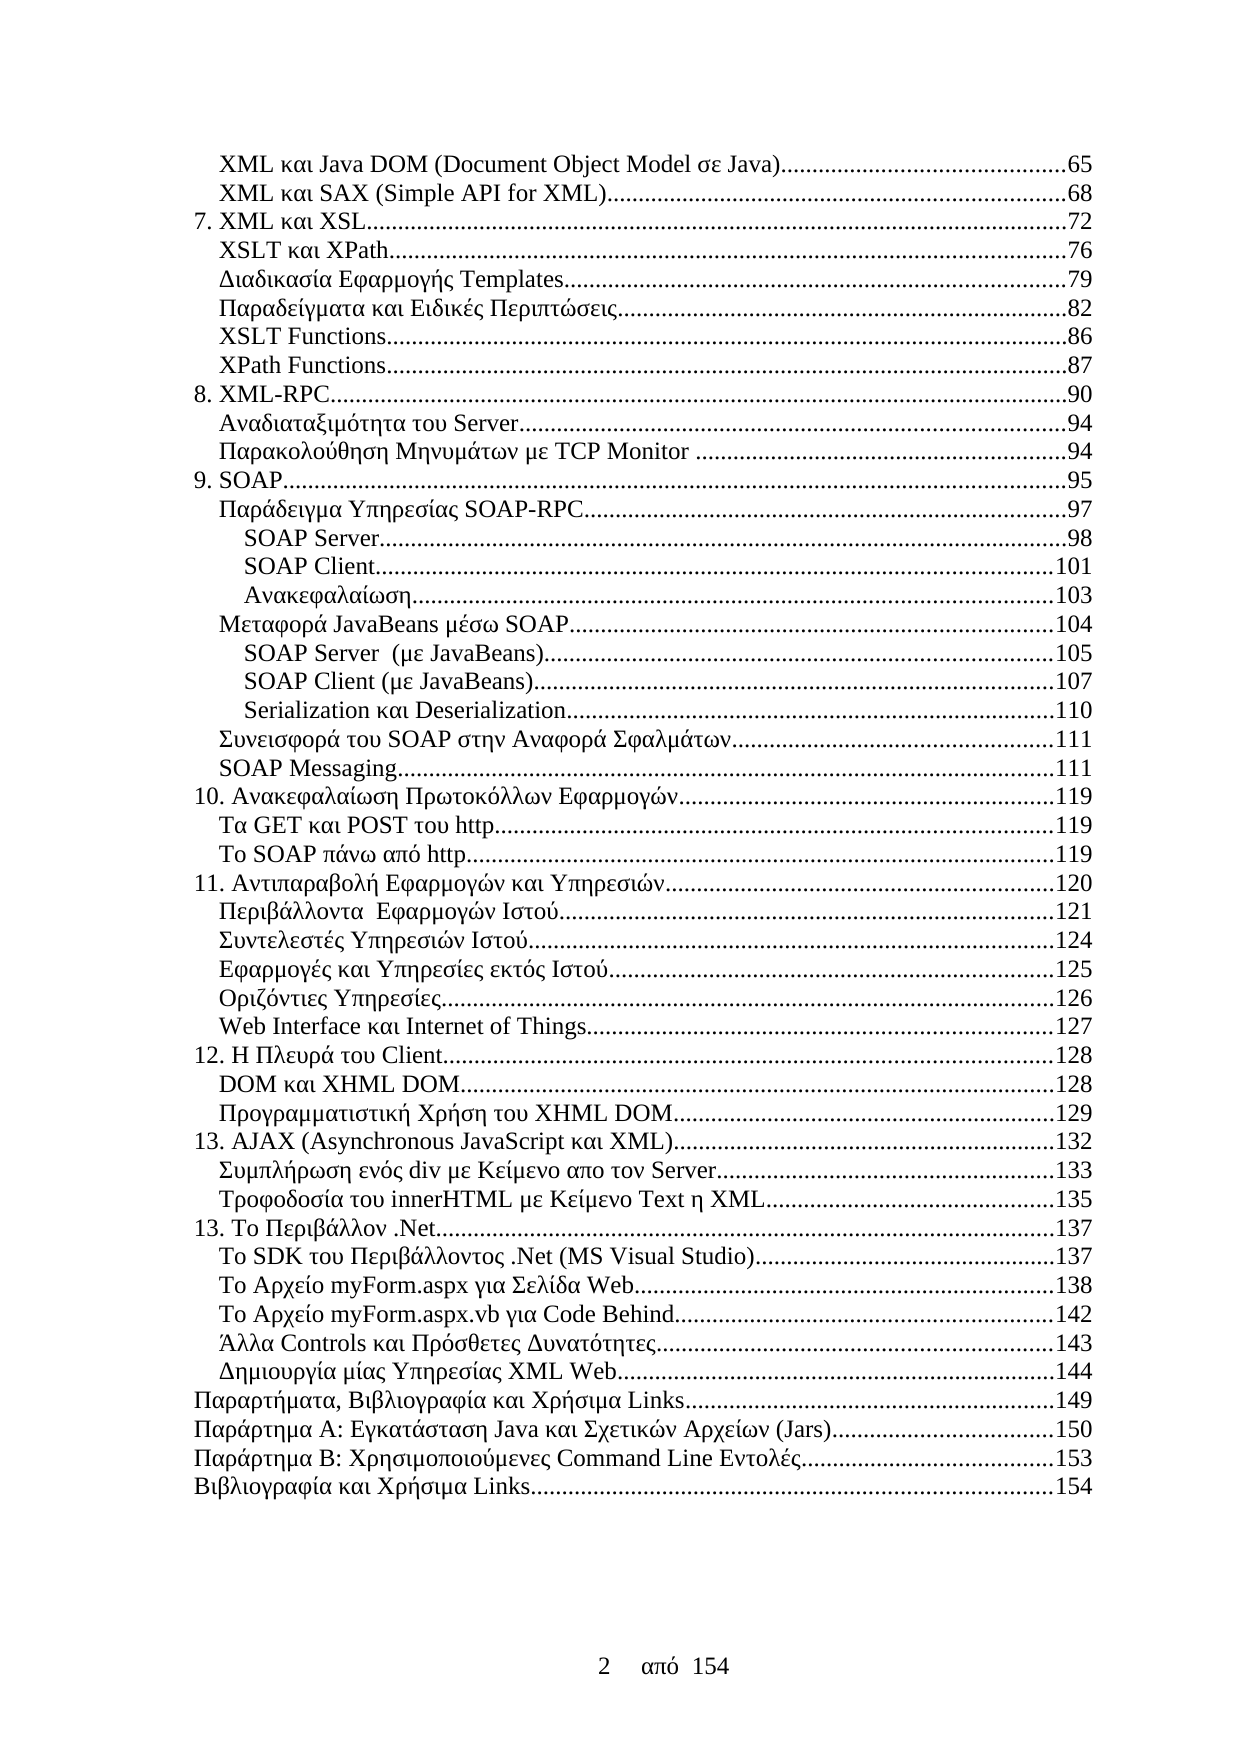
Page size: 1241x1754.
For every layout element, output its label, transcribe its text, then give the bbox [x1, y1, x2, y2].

text XSLT και XPath 76 [219, 235, 1092, 264]
text SOAP Client (με JavaBeans) 107 [244, 666, 1092, 695]
text 10. Ανακεφαλαίωση Πρωτοκόλλων Εφαρμογών 119 [194, 781, 1092, 810]
text SOAP Server (με JavaBeans) 105 [244, 638, 1092, 666]
text 13. AJAX (Asynchronous JavaScript και XML) 132 [194, 1126, 1092, 1155]
text Παραδείγματα και Ειδικές Περιπτώσεις 82 [219, 293, 1092, 321]
text Web Interface και Internet of Things 127 [219, 1011, 1092, 1040]
text Ανακεφαλαίωση 103 [244, 580, 1092, 609]
text Συνεισφορά του SOAP στην Αναφορά Σφαλμάτων 111 [219, 724, 1092, 753]
text 13. Το Περιβάλλον .Net 137 [194, 1213, 1092, 1241]
text Το Αρχείο myForm.aspx για Σελίδα Web 138 [219, 1270, 1092, 1299]
text Το Αρχείο myForm.aspx.vb για Code Behind 142 [219, 1299, 1092, 1328]
text Εφαρμογές και Υπηρεσίες εκτός Ιστού 125 [219, 954, 1092, 983]
text Συντελεστές Υπηρεσιών Ιστού 124 [219, 925, 1092, 954]
text 8. XML-RPC 90 [194, 379, 1092, 408]
text Παραρτήματα, Βιβλιογραφία και Χρήσιμα Links 149 [194, 1385, 1092, 1414]
text Άλλα Controls και Πρόσθετες Δυνατότητες 143 [219, 1328, 1092, 1356]
text 9. SOAP 95 [194, 465, 1092, 494]
text Δημιουργία μίας Υπηρεσίας XML Web 144 [219, 1356, 1092, 1385]
text DOM και XHML DOM 128 [219, 1069, 1092, 1098]
text Παρακολούθηση Μηνυμάτων με TCP Monitor 94 [219, 436, 1092, 465]
text Παράδειγμα Υπηρεσίας SOAP-RPC 97 [219, 494, 1092, 523]
text Παράρτημα Β: Χρησιμοποιούμενες Command Line Εντολές 153 [194, 1443, 1092, 1471]
text XSLT Functions 86 [219, 321, 1092, 350]
text Το SDK του Περιβάλλοντος .Net (MS Visual Studio) 137 [219, 1241, 1092, 1270]
text Συμπλήρωση ενός div με Κείμενο απο τον Server 133 [219, 1155, 1092, 1184]
text Αναδιαταξιμότητα του Server 94 [219, 408, 1092, 436]
text Περιβάλλοντα Εφαρμογών Ιστού 121 [219, 896, 1092, 925]
text Το SOAP πάνω από http 119 [219, 839, 1092, 868]
text 12. Η Πλευρά του Client 128 [194, 1040, 1092, 1069]
text Παράρτημα Α: Εγκατάσταση Java και Σχετικών Αρχείων (Jars) 150 [194, 1414, 1092, 1443]
text XML και Java DOM (Document Object Model σε Java) 65 [219, 149, 1092, 178]
text SOAP Messaging 111 [219, 753, 1092, 781]
text Τροφοδοσία του innerHTML με Κείμενο Text η XML 135 [219, 1184, 1092, 1213]
text SOAP Server 98 [244, 523, 1092, 551]
text SOAP Client 101 [244, 551, 1092, 580]
text Serialization και Deserialization 110 [244, 695, 1092, 724]
text Προγραμματιστική Χρήση του XHML DOM 129 [219, 1098, 1092, 1126]
text Βιβλιογραφία και Χρήσιμα Links 154 [194, 1471, 1092, 1500]
text XPath Functions 87 [219, 350, 1092, 379]
text Τα GET και POST του http 119 [219, 810, 1092, 839]
text 11. Αντιπαραβολή Εφαρμογών και Υπηρεσιών 120 [194, 868, 1092, 896]
text Μεταφορά JavaBeans μέσω SOAP 104 [219, 609, 1092, 638]
text Οριζόντιες Υπηρεσίες 126 [219, 983, 1092, 1011]
text Διαδικασία Εφαρμογής Templates 79 [219, 264, 1092, 293]
text XML και SAX (Simple API for XML) 68 [219, 178, 1092, 206]
text 7. XML και XSL 72 [194, 206, 1092, 235]
